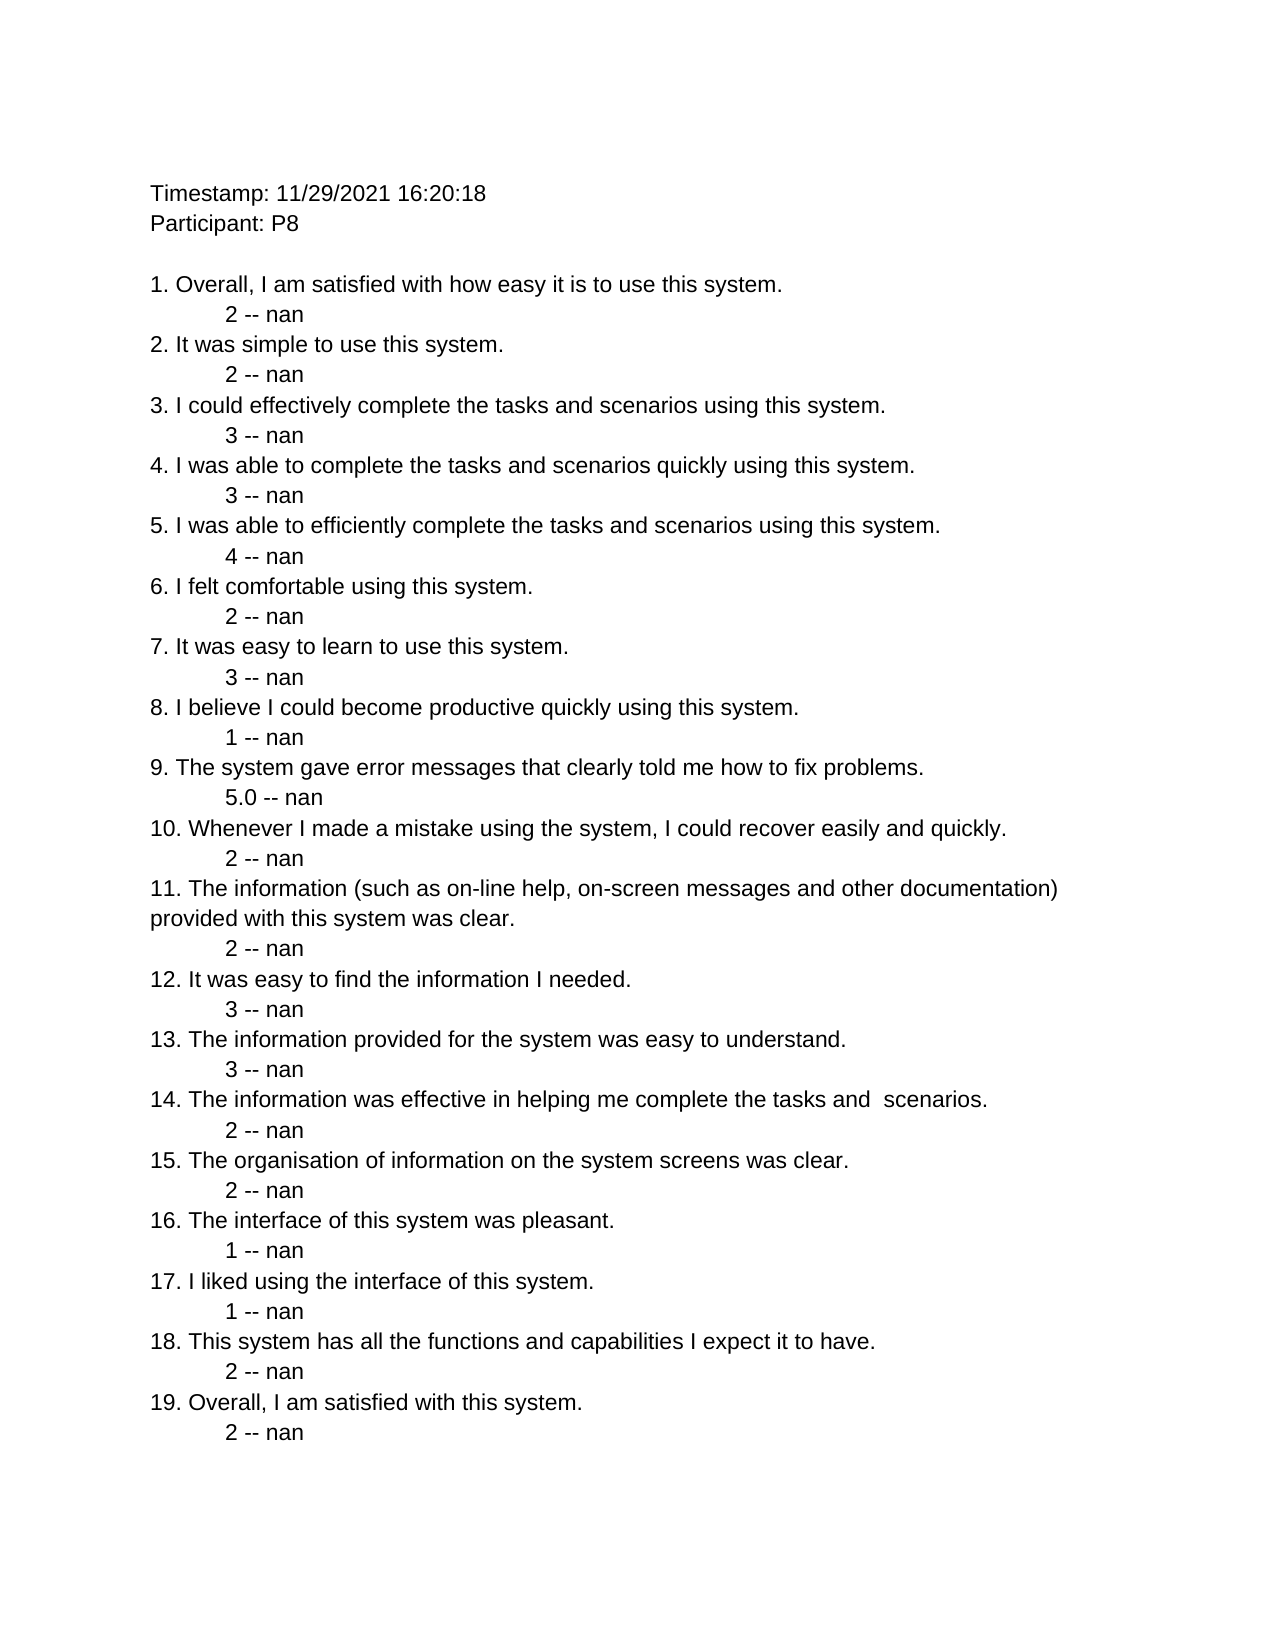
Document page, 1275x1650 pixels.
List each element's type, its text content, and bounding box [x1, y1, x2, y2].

text 14. The information was effective in helping me complete the tasks and scenarios. [150, 1086, 1125, 1113]
text 1 -- nan [150, 724, 1125, 750]
text 18. This system has all the functions and capabilities I expect it to have. [150, 1328, 1125, 1354]
text 12. It was easy to find the information I needed. [150, 966, 1125, 992]
text 15. The organisation of information on the system screens was clear. [150, 1147, 1125, 1173]
text 16. The interface of this system was pleasant. [150, 1207, 1125, 1234]
text Participant: P8 [150, 210, 1125, 237]
text 19. Overall, I am satisfied with this system. [150, 1388, 1125, 1415]
text 2 -- nan [150, 301, 1125, 327]
text Timestamp: 11/29/2021 16:20:18 [150, 180, 1125, 207]
text 8. I believe I could become productive quickly using this system. [150, 694, 1125, 720]
text 2. It was simple to use this system. [150, 331, 1125, 358]
text 11. The information (such as on-line help, on-screen messages and other documentation) provided with this system was clear. [150, 875, 1125, 932]
text 2 -- nan [150, 1419, 1125, 1445]
text 5. I was able to efficiently complete the tasks and scenarios using this system. [150, 512, 1125, 539]
text 3 -- nan [150, 1056, 1125, 1083]
text 17. I liked using the interface of this system. [150, 1268, 1125, 1294]
text 1. Overall, I am satisfied with how easy it is to use this system. [150, 271, 1125, 297]
text 4. I was able to complete the tasks and scenarios quickly using this system. [150, 452, 1125, 478]
text 3 -- nan [150, 996, 1125, 1022]
text 9. The system gave error messages that clearly told me how to fix problems. [150, 754, 1125, 781]
text 2 -- nan [150, 935, 1125, 962]
text 13. The information provided for the system was easy to understand. [150, 1026, 1125, 1052]
text 1 -- nan [150, 1298, 1125, 1324]
text 6. I felt comfortable using this system. [150, 573, 1125, 599]
text 3 -- nan [150, 422, 1125, 448]
text 2 -- nan [150, 361, 1125, 388]
text 2 -- nan [150, 845, 1125, 871]
text 2 -- nan [150, 1177, 1125, 1203]
text 10. Whenever I made a mistake using the system, I could recover easily and quickly. [150, 814, 1125, 841]
text 2 -- nan [150, 1117, 1125, 1143]
text 7. It was easy to learn to use this system. [150, 633, 1125, 660]
text 4 -- nan [150, 543, 1125, 569]
text 3 -- nan [150, 482, 1125, 509]
text 3 -- nan [150, 663, 1125, 690]
text 1 -- nan [150, 1237, 1125, 1264]
text 3. I could effectively complete the tasks and scenarios using this system. [150, 392, 1125, 418]
text 5.0 -- nan [150, 784, 1125, 811]
text 2 -- nan [150, 1358, 1125, 1385]
text 2 -- nan [150, 603, 1125, 629]
